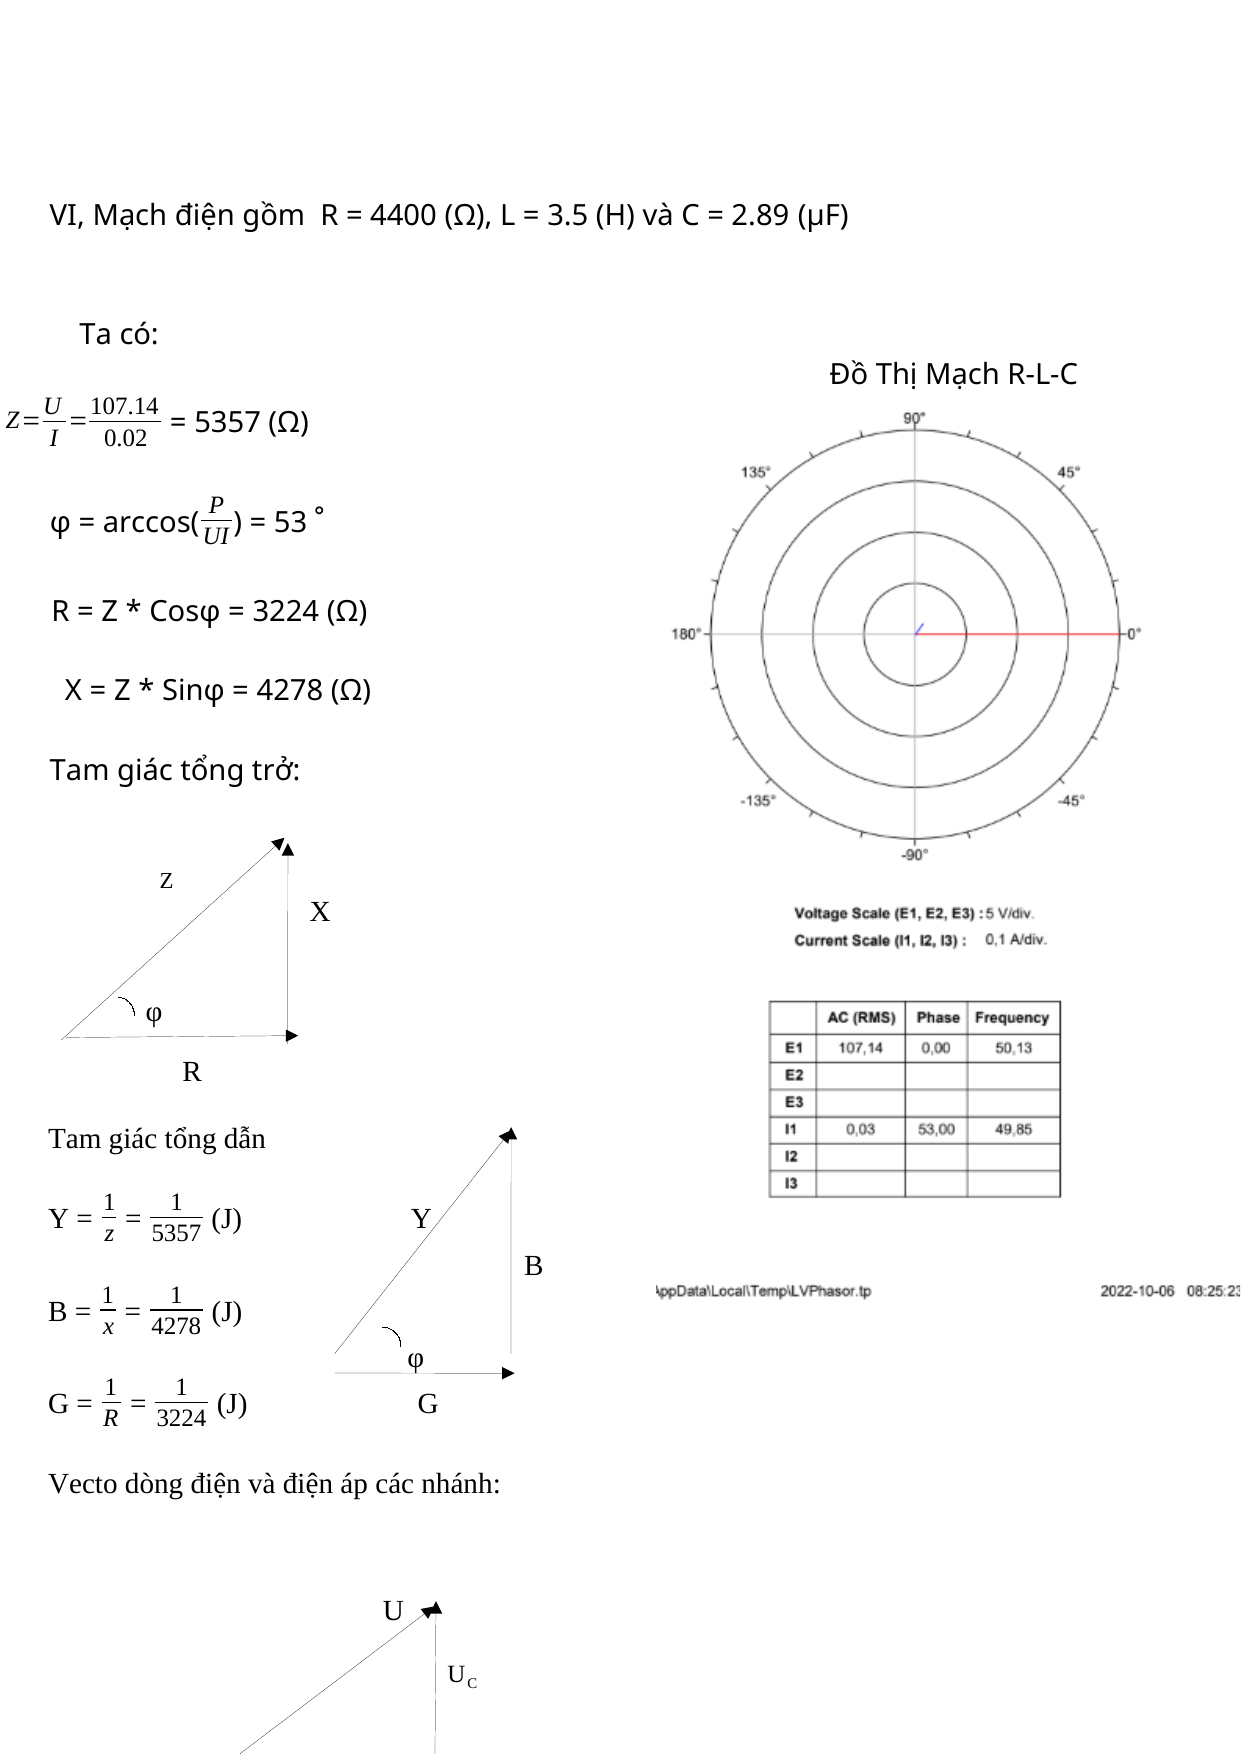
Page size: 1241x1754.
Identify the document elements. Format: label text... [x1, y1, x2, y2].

text Z [4, 868, 249, 894]
text [288, 994, 656, 1028]
text [4, 994, 110, 1028]
text = 5357 (Ω) [4, 393, 1236, 452]
text φ [76, 994, 287, 1028]
text Tam giác tổng dẫn [4, 1122, 656, 1155]
text R [4, 1054, 656, 1088]
text Y = = (J) Y [4, 1189, 463, 1248]
text U [4, 1593, 1236, 1627]
text φ [4, 1340, 1236, 1374]
text [4, 1248, 417, 1281]
text B = = (J) [4, 1281, 391, 1340]
text Y = = (J) Y [512, 1189, 656, 1248]
text G = = (J) G [4, 1374, 1236, 1433]
text [188, 894, 287, 927]
text Đồ Thị Mạch R-L-C [4, 353, 1236, 393]
text [512, 1281, 1236, 1340]
text [347, 1281, 510, 1340]
text R = Z * Cosφ = 3224 (Ω) [4, 590, 656, 630]
text Tam giác tổng trở: [4, 749, 656, 788]
text [224, 868, 287, 894]
text [4, 894, 221, 927]
text [288, 868, 656, 894]
text X [288, 894, 656, 927]
text X = Z * Sinφ = 4278 (Ω) [4, 669, 656, 709]
text φ = arccos() = 53 ﹾ [4, 491, 656, 550]
text [393, 1248, 510, 1281]
text B [512, 1248, 656, 1281]
text Vecto dòng điện và điện áp các nhánh: [4, 1466, 1236, 1500]
text Ta có: [4, 313, 1236, 353]
text Y = = (J) Y [419, 1189, 510, 1248]
text VI, Mạch điện gồm R = 4400 (Ω), L = 3.5 (H) và C = 2.89 (µF) [4, 194, 1236, 234]
picture [656, 402, 1241, 1317]
